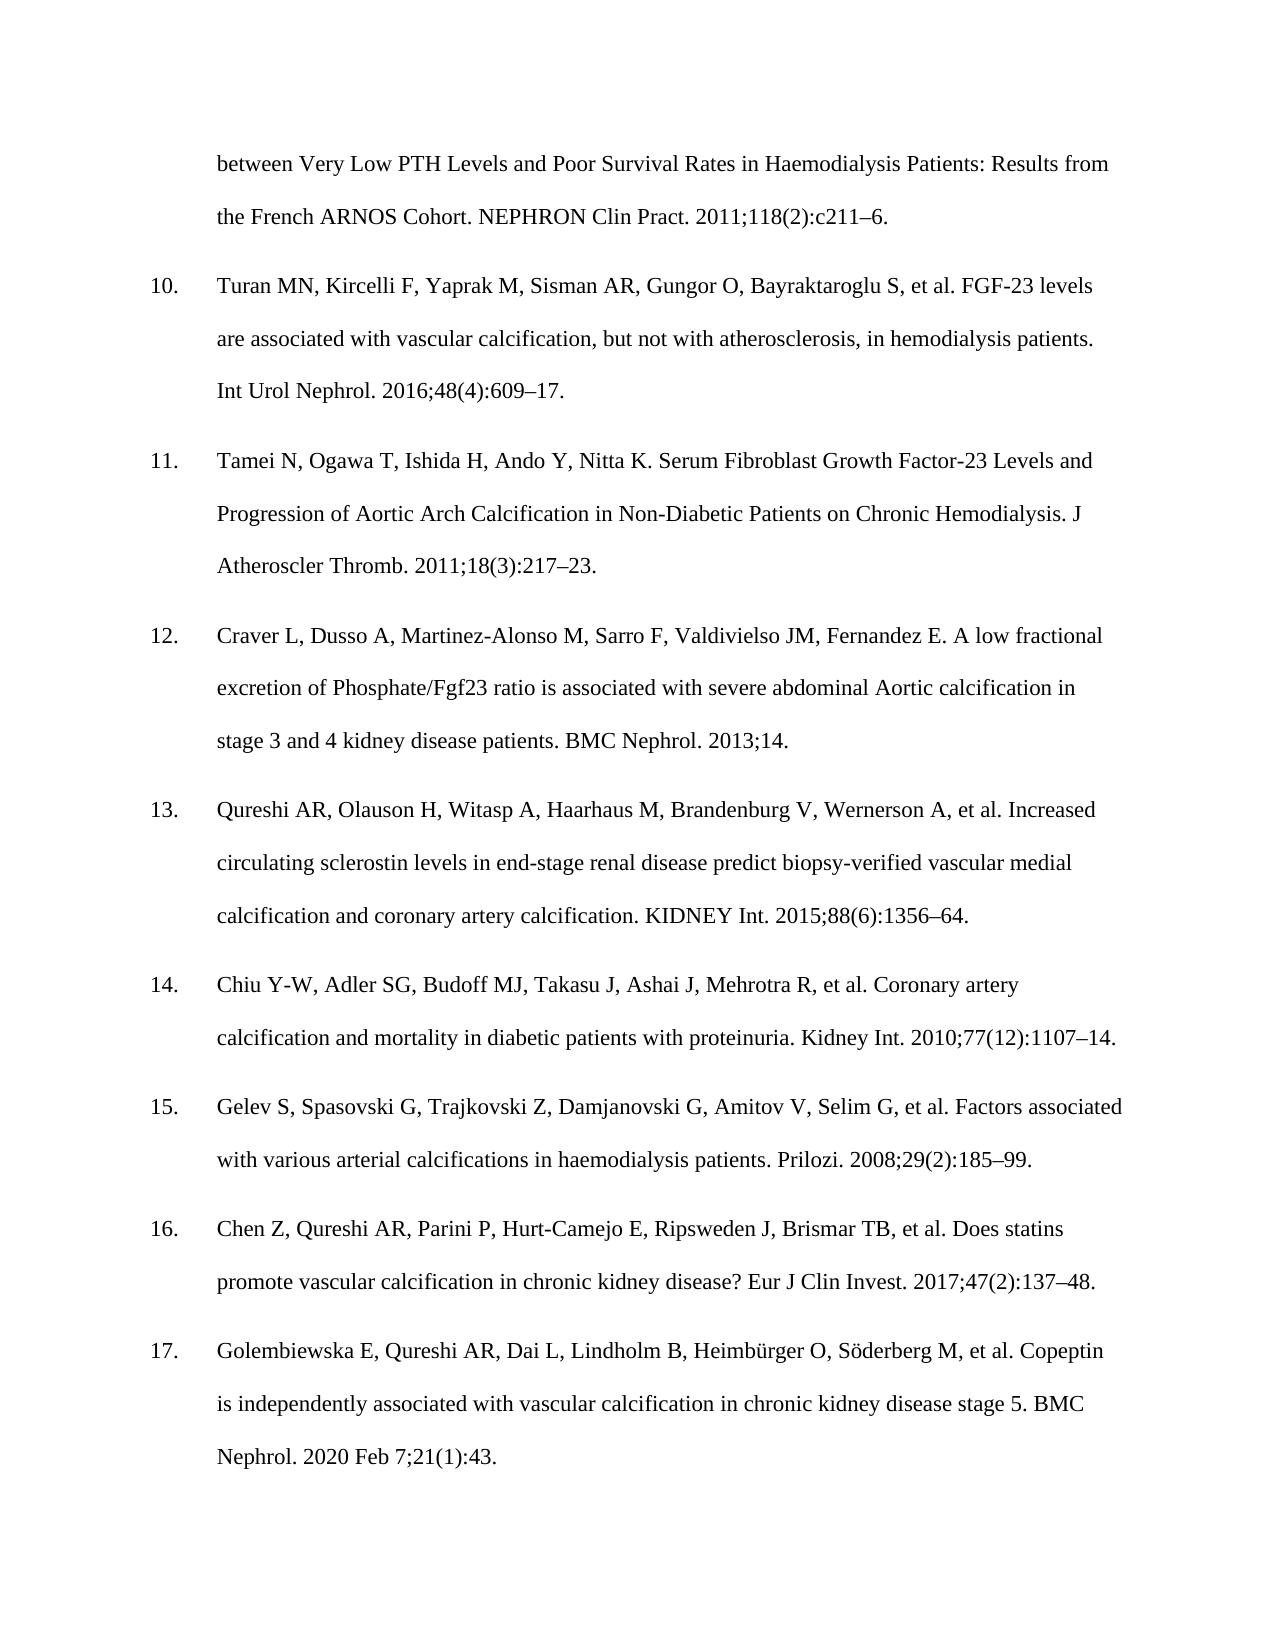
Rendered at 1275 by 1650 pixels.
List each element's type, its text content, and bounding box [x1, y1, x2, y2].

text 11. Tamei N, Ogawa T, Ishida H, Ando Y, Nitta K. Serum Fibroblast Growth Factor-23 Levels and Progression of Aortic Arch Calcification in Non-Diabetic Patients on Chronic Hemodialysis. J Atheroscler Thromb. 2011;18(3):217–23. [150, 447, 1125, 579]
text 13. Qureshi AR, Olauson H, Witasp A, Haarhaus M, Brandenburg V, Wernerson A, et al. Increased circulating sclerostin levels in end-stage renal disease predict biopsy-verified vascular medial calcification and coronary artery calcification. KIDNEY Int. 2015;88(6):1356–64. [150, 796, 1125, 928]
text 15. Gelev S, Spasovski G, Trajkovski Z, Damjanovski G, Amitov V, Selim G, et al. Factors associated with various arterial calcifications in haemodialysis patients. Prilozi. 2008;29(2):185–99. [150, 1093, 1125, 1172]
text 17. Golembiewska E, Qureshi AR, Dai L, Lindholm B, Heimbürger O, Söderberg M, et al. Copeptin is independently associated with vascular calcification in chronic kidney disease stage 5. BMC Nephrol. 2020 Feb 7;21(1):43. [150, 1337, 1125, 1469]
text between Very Low PTH Levels and Poor Survival Rates in Haemodialysis Patients: Results from the French ARNOS Cohort. NEPHRON Clin Pract. 2011;118(2):c211–6. [150, 150, 1125, 229]
text 10. Turan MN, Kircelli F, Yaprak M, Sisman AR, Gungor O, Bayraktaroglu S, et al. FGF-23 levels are associated with vascular calcification, but not with atherosclerosis, in hemodialysis patients. Int Urol Nephrol. 2016;48(4):609–17. [150, 272, 1125, 404]
text 16. Chen Z, Qureshi AR, Parini P, Hurt-Camejo E, Ripsweden J, Brismar TB, et al. Does statins promote vascular calcification in chronic kidney disease? Eur J Clin Invest. 2017;47(2):137–48. [150, 1215, 1125, 1294]
text 14. Chiu Y-W, Adler SG, Budoff MJ, Takasu J, Ashai J, Mehrotra R, et al. Coronary artery calcification and mortality in diabetic patients with proteinuria. Kidney Int. 2010;77(12):1107–14. [150, 971, 1125, 1050]
text 12. Craver L, Dusso A, Martinez-Alonso M, Sarro F, Valdivielso JM, Fernandez E. A low fractional excretion of Phosphate/Fgf23 ratio is associated with severe abdominal Aortic calcification in stage 3 and 4 kidney disease patients. BMC Nephrol. 2013;14. [150, 622, 1125, 753]
